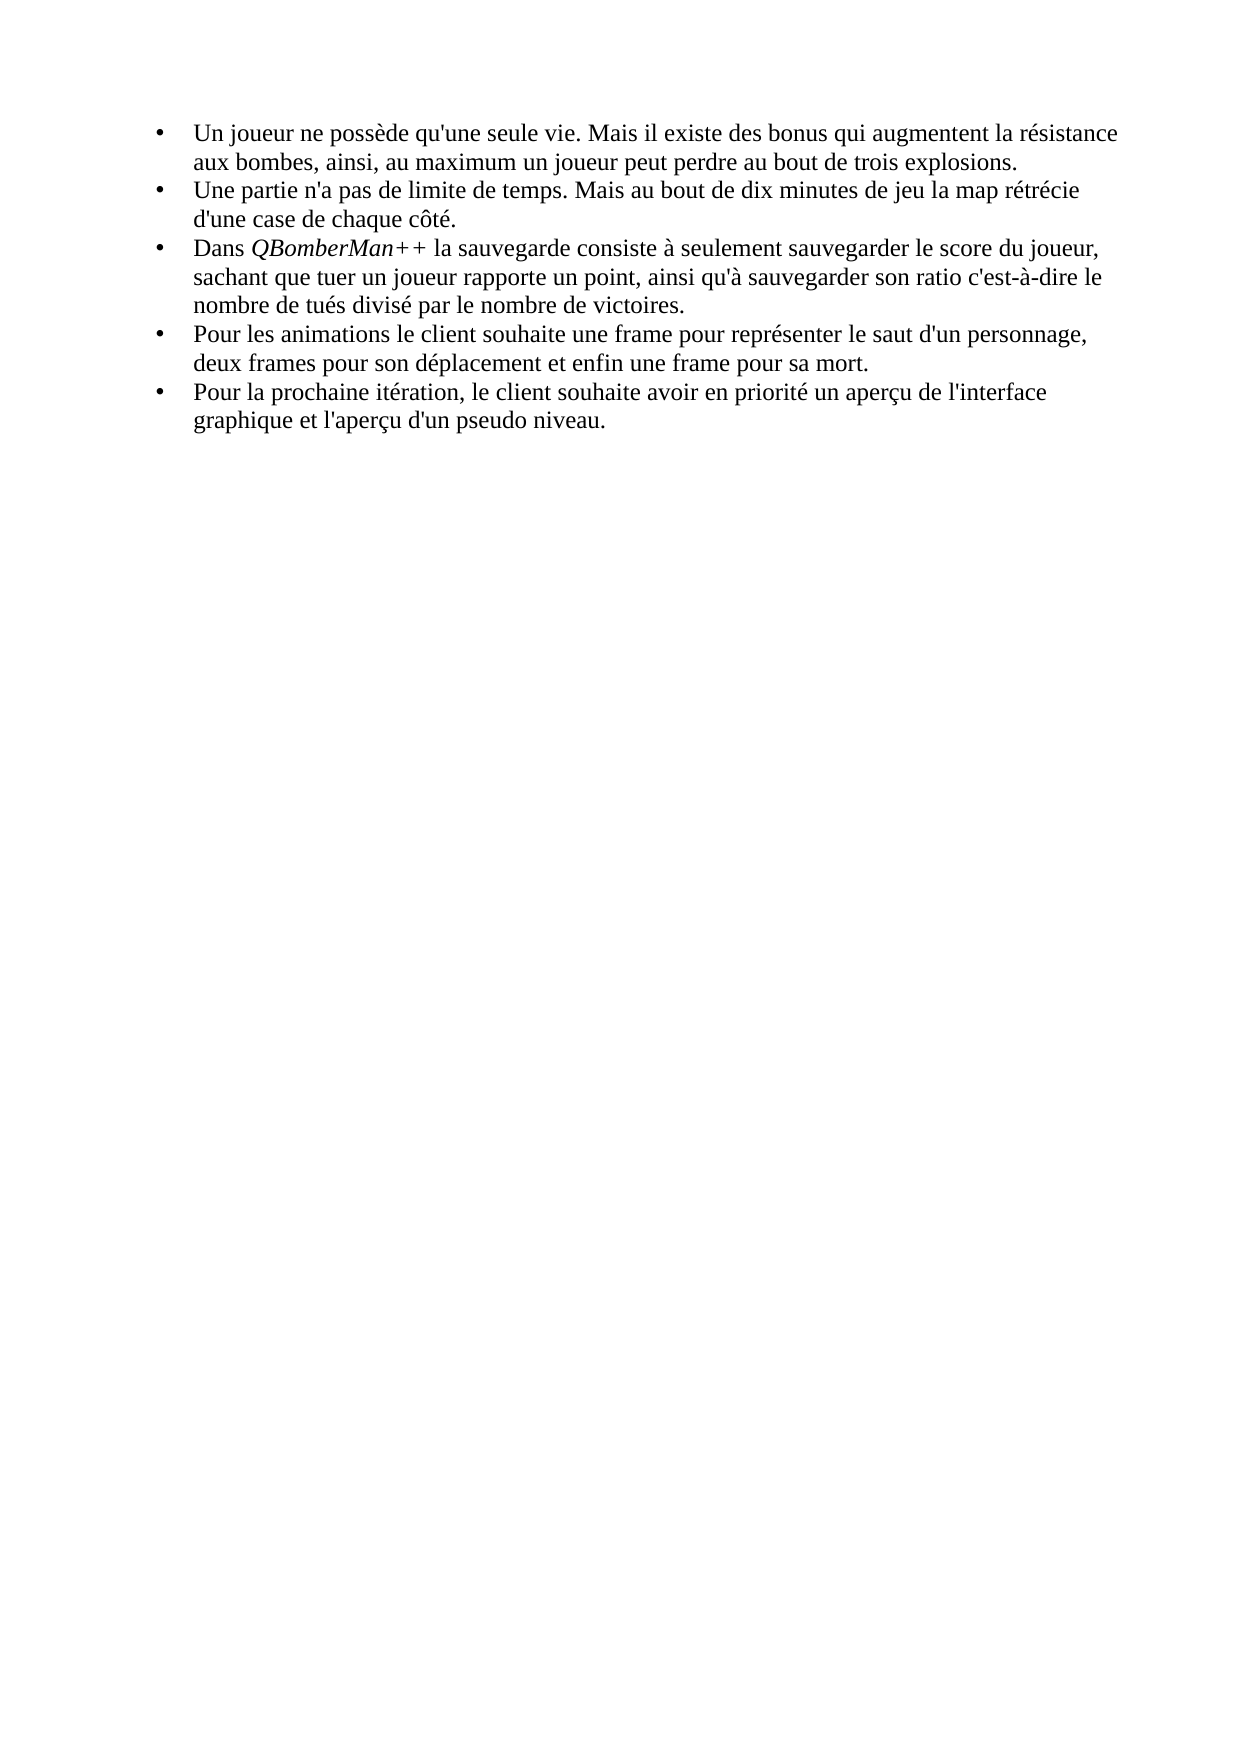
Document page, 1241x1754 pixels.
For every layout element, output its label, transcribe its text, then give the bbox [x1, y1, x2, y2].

list Une partie n'a pas de limite de temps. Mais au bout de dix minutes de jeu la map rétrécie d'une case de chaque côté. [156, 176, 1122, 233]
list Pour la prochaine itération, le client souhaite avoir en priorité un aperçu de l'interface graphique et l'aperçu d'un pseudo niveau. [156, 377, 1122, 434]
list Pour les animations le client souhaite une frame pour représenter le saut d'un personnage, deux frames pour son déplacement et enfin une frame pour sa mort. [156, 319, 1122, 377]
list Un joueur ne possède qu'une seule vie. Mais il existe des bonus qui augmentent la résistance aux bombes, ainsi, au maximum un joueur peut perdre au bout de trois explosions. [156, 118, 1122, 176]
list Dans QBomberMan++ la sauvegarde consiste à seulement sauvegarder le score du joueur, sachant que tuer un joueur rapporte un point, ainsi qu'à sauvegarder son ratio c'est-à-dire le nombre de tués divisé par le nombre de victoires. [156, 233, 1122, 319]
